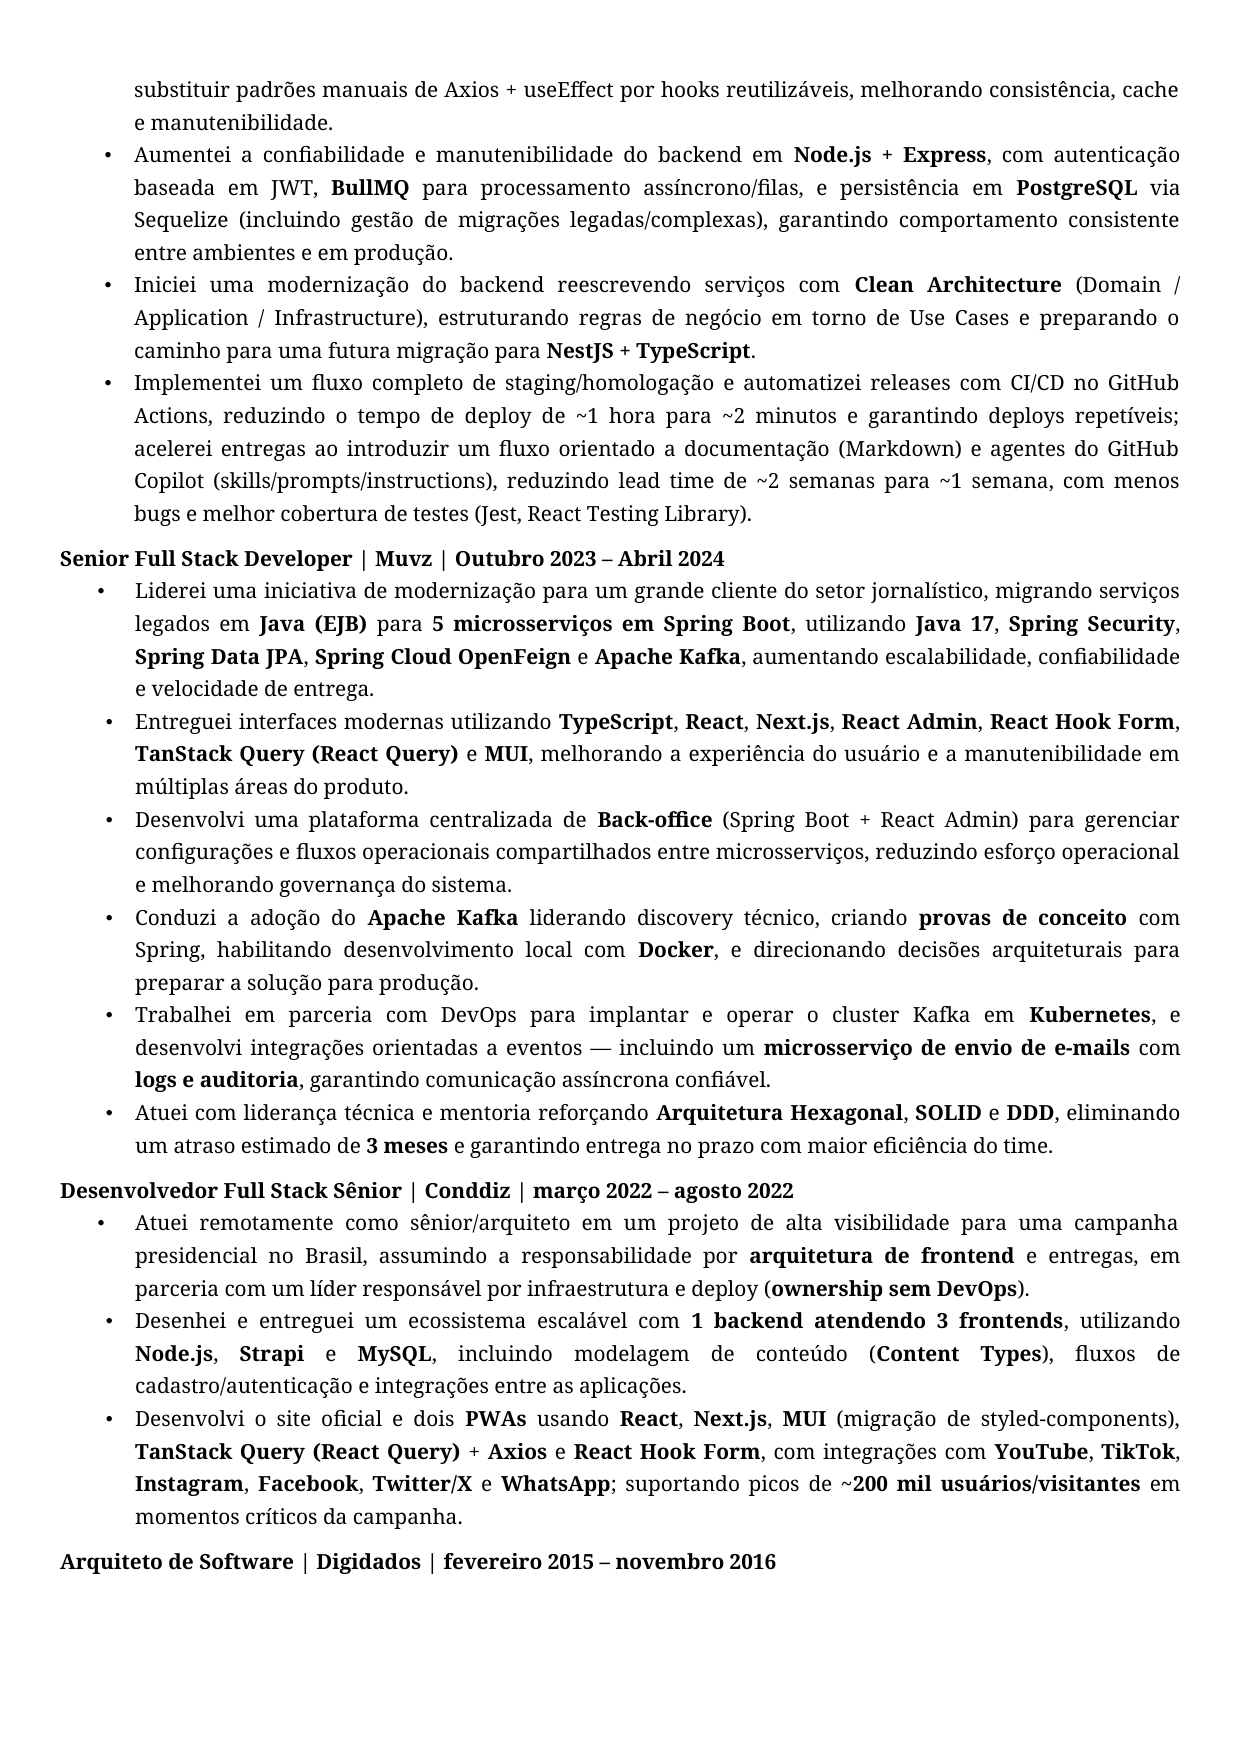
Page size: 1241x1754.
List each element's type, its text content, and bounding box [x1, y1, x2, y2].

list Aumentei a confiabilidade e manutenibilidade do backend em Node.js + Express, com autenticação baseada em JWT, BullMQ para processamento assíncrono/filas, e persistência em PostgreSQL via Sequelize (incluindo gestão de migrações legadas/complexas), garantindo comportamento consistente entre ambientes e em produção. [104, 140, 1181, 266]
subtitle Desenvolvedor Full Stack Sênior | Conddiz | março 2022 – agosto 2022 [60, 1176, 1181, 1204]
subtitle Senior Full Stack Developer | Muvz | Outubro 2023 – Abril 2024 [60, 544, 1181, 572]
list Implementei um fluxo completo de staging/homologação e automatizei releases com CI/CD no GitHub Actions, reduzindo o tempo de deploy de ~1 hora para ~2 minutos e garantindo deploys repetíveis; acelerei entregas ao introduzir um fluxo orientado a documentação (Markdown) e agentes do GitHub Copilot (skills/prompts/instructions), reduzindo lead time de ~2 semanas para ~1 semana, com menos bugs e melhor cobertura de testes (Jest, React Testing Library). [104, 368, 1181, 527]
list Liderei uma iniciativa de modernização para um grande cliente do setor jornalístico, migrando serviços legados em Java (EJB) para 5 microsserviços em Spring Boot, utilizando Java 17, Spring Security, Spring Data JPA, Spring Cloud OpenFeign e Apache Kafka, aumentando escalabilidade, confiabilidade e velocidade de entrega. [97, 577, 1181, 703]
list Conduzi a adoção do Apache Kafka liderando discovery técnico, criando provas de conceito com Spring, habilitando desenvolvimento local com Docker, e direcionando decisões arquiteturais para preparar a solução para produção. [106, 903, 1181, 996]
subtitle Arquiteto de Software | Digidados | fevereiro 2015 – novembro 2016 [60, 1547, 1181, 1576]
list Atuei remotamente como sênior/arquiteto em um projeto de alta visibilidade para uma campanha presidencial no Brasil, assumindo a responsabilidade por arquitetura de frontend e entregas, em parceria com um líder responsável por infraestrutura e deploy (ownership sem DevOps). [97, 1208, 1181, 1302]
list Desenhei e entreguei um ecossistema escalável com 1 backend atendendo 3 frontends, utilizando Node.js, Strapi e MySQL, incluindo modelagem de conteúdo (Content Types), fluxos de cadastro/autenticação e integrações entre as aplicações. [106, 1306, 1181, 1400]
list Desenvolvi uma plataforma centralizada de Back-office (Spring Boot + React Admin) para gerenciar configurações e fluxos operacionais compartilhados entre microsserviços, reduzindo esforço operacional e melhorando governança do sistema. [106, 805, 1181, 898]
list Atuei com liderança técnica e mentoria reforçando Arquitetura Hexagonal, SOLID e DDD, eliminando um atraso estimado de 3 meses e garantindo entrega no prazo com maior eficiência do time. [106, 1098, 1181, 1159]
list Iniciei uma modernização do backend reescrevendo serviços com Clean Architecture (Domain / Application / Infrastructure), estruturando regras de negócio em torno de Use Cases e preparando o caminho para uma futura migração para NestJS + TypeScript. [104, 271, 1181, 364]
list Entreguei interfaces modernas utilizando TypeScript, React, Next.js, React Admin, React Hook Form, TanStack Query (React Query) e MUI, melhorando a experiência do usuário e a manutenibilidade em múltiplas áreas do produto. [106, 707, 1181, 801]
list Desenvolvi o site oficial e dois PWAs usando React, Next.js, MUI (migração de styled-components), TanStack Query (React Query) + Axios e React Hook Form, com integrações com YouTube, TikTok, Instagram, Facebook, Twitter/X e WhatsApp; suportando picos de ~200 mil usuários/visitantes em momentos críticos da campanha. [106, 1404, 1181, 1530]
list Trabalhei em parceria com DevOps para implantar e operar o cluster Kafka em Kubernetes, e desenvolvi integrações orientadas a eventos — incluindo um microsserviço de envio de e-mails com logs e auditoria, garantindo comunicação assíncrona confiável. [106, 1000, 1181, 1094]
list substituir padrões manuais de Axios + useEffect por hooks reutilizáveis, melhorando consistência, cache e manutenibilidade. [104, 75, 1181, 136]
